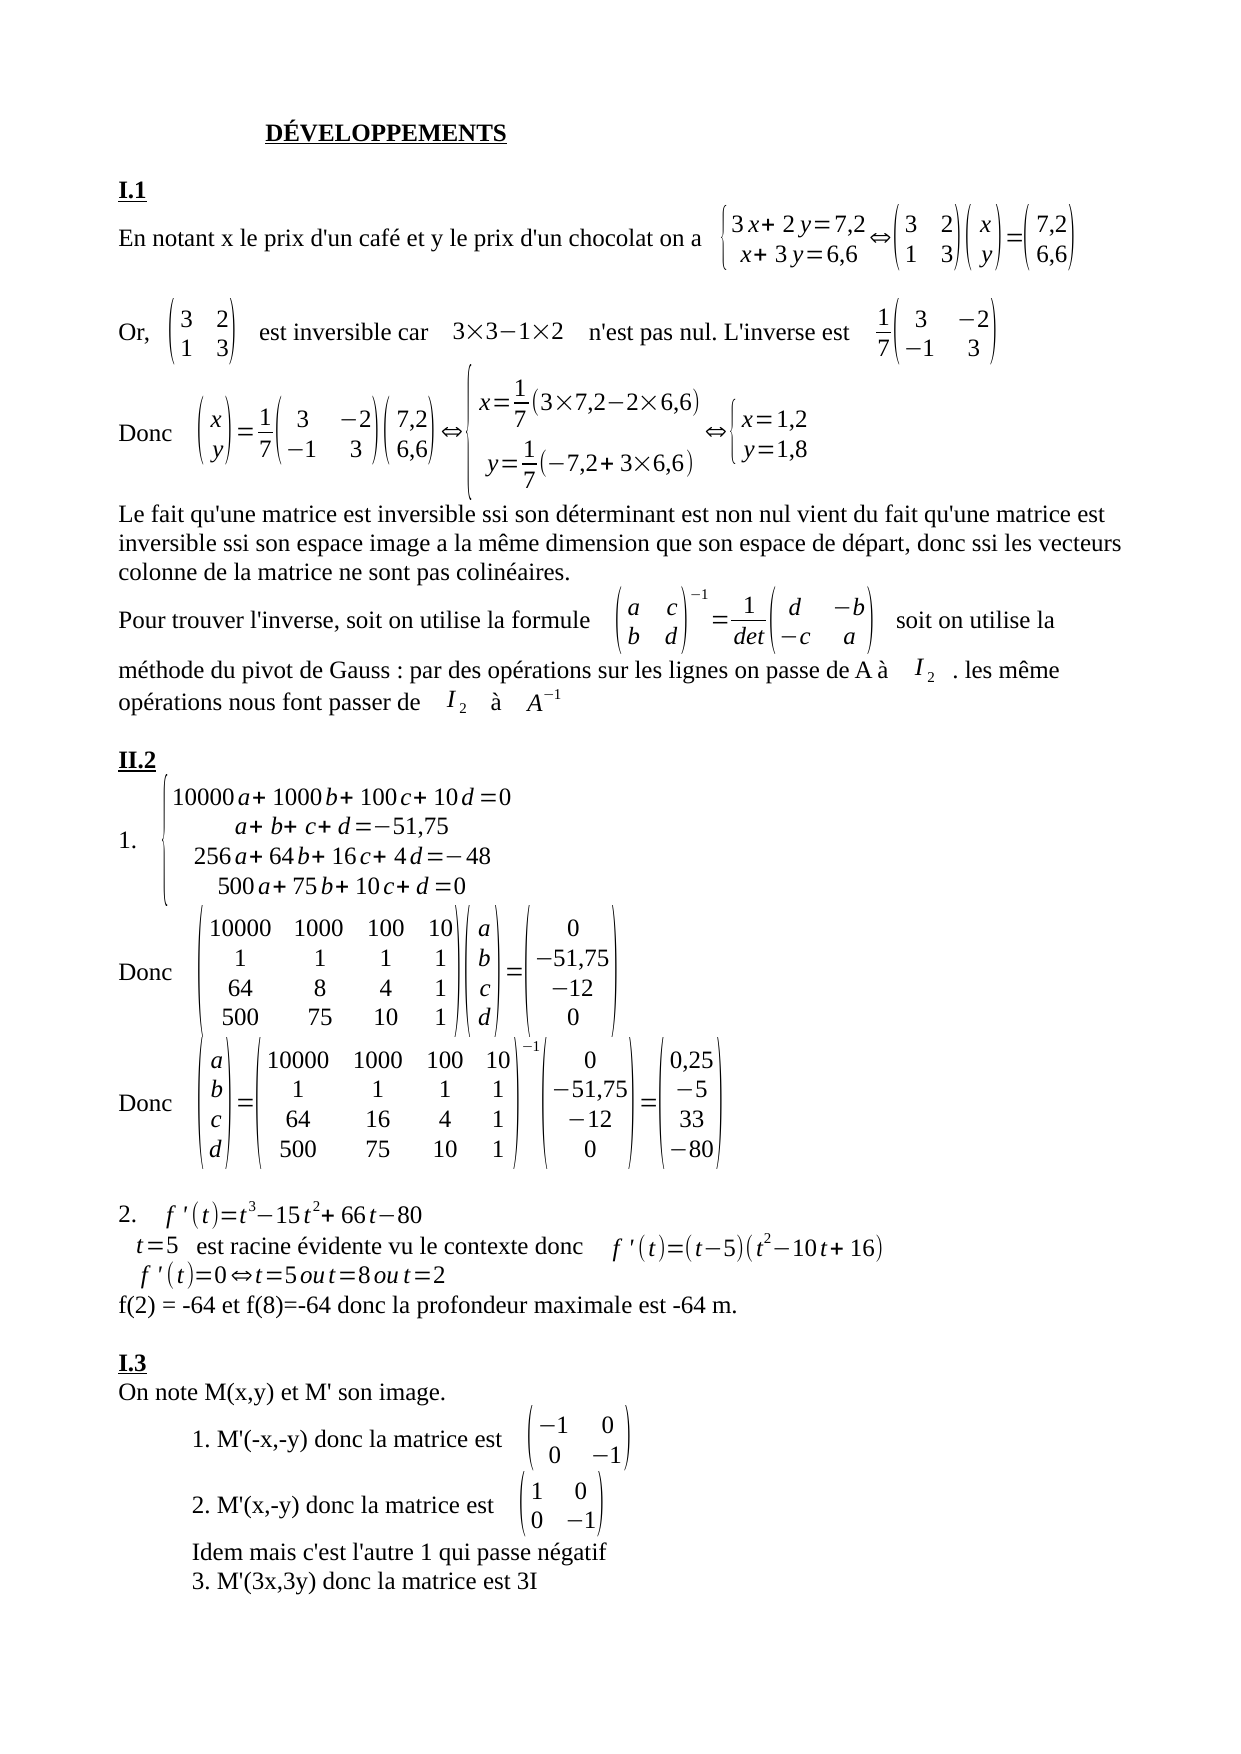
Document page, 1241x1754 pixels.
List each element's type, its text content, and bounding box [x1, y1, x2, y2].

text Pour trouver l'inverse, soit on utilise la formule soit on utilise la méthode du pivot de Gauss : par des opérations sur les lignes on passe de A à . les même opérations nous font passer de à [118, 586, 1122, 717]
text Donc [118, 906, 1122, 1037]
text I.1 [118, 176, 1122, 204]
text On note M(x,y) et M' son image. [118, 1377, 1122, 1405]
text Le fait qu'une matrice est inversible ssi son déterminant est non nul vient du fait qu'une matrice est inversible ssi son espace image a la même dimension que son espace de départ, donc ssi les vecteurs colonne de la matrice ne sont pas colinéaires. [118, 499, 1122, 586]
text 2. [118, 1197, 1122, 1229]
text Donc [118, 1037, 1122, 1168]
text Or,est inversible car n'est pas nul. L'inverse est [118, 299, 1122, 365]
text 3. M'(3x,3y) donc la matrice est 3I [118, 1566, 1122, 1594]
text est racine évidente vu le contexte donc [118, 1229, 1122, 1262]
text Donc [118, 365, 1122, 499]
text II.2 [118, 745, 1122, 774]
text 2. M'(x,-y) donc la matrice est [118, 1471, 1122, 1537]
text Idem mais c'est l'autre 1 qui passe négatif [118, 1537, 1122, 1566]
text I.3 [118, 1348, 1122, 1377]
text En notant x le prix d'un café et y le prix d'un chocolat on a [118, 204, 1122, 270]
text f(2) = -64 et f(8)=-64 donc la profondeur maximale est -64 m. [118, 1290, 1122, 1319]
text 1. M'(-x,-y) donc la matrice est [118, 1405, 1122, 1471]
text DÉVELOPPEMENTS [118, 118, 1122, 147]
text 1. [118, 774, 1122, 906]
